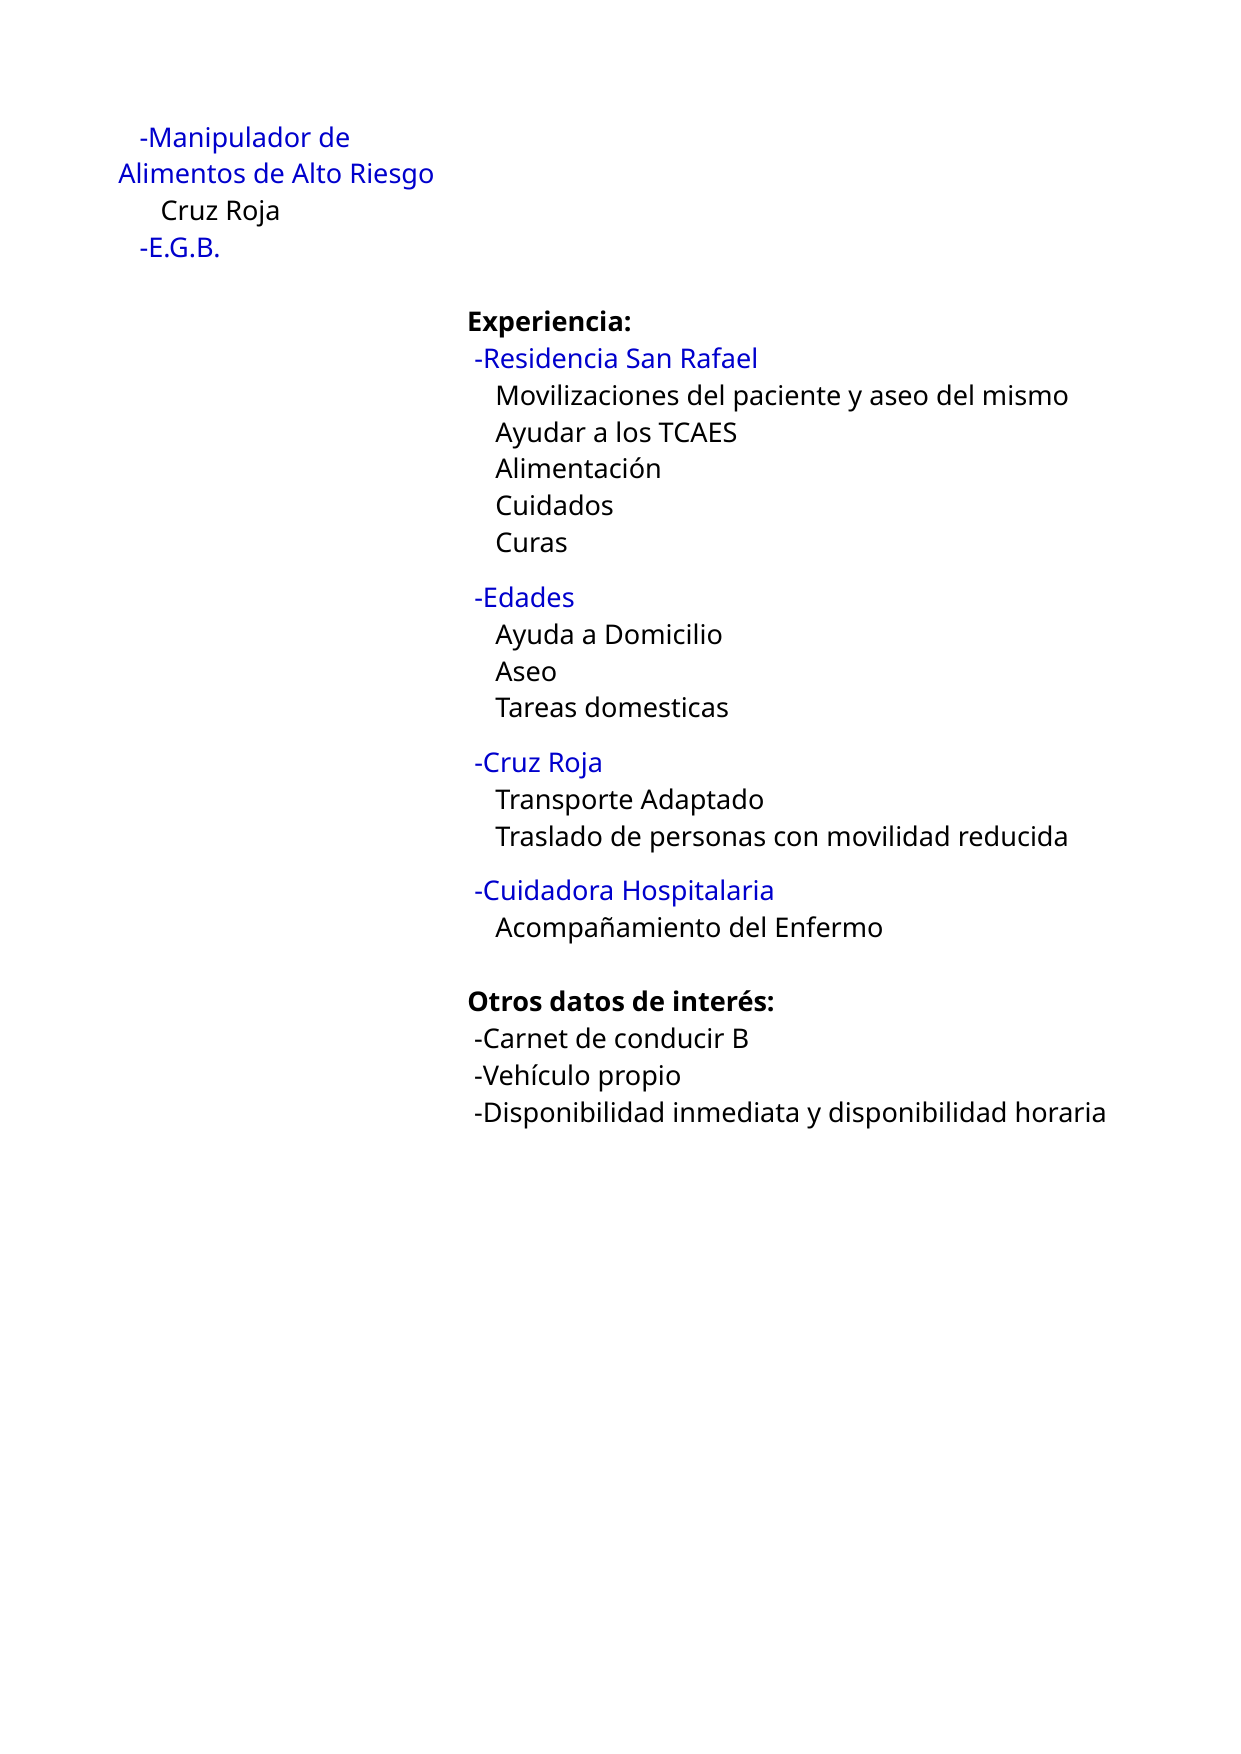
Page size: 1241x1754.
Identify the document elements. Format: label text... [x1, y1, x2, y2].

text -Residencia San Rafael [453, 339, 1122, 376]
text Alimentación [453, 450, 1122, 487]
text Movilizaciones del paciente y aseo del mismo [453, 376, 1122, 413]
text -Edades [453, 578, 1122, 615]
text -E.G.B. [118, 229, 453, 266]
text -Vehículo propio [453, 1056, 1122, 1093]
text Curas [453, 524, 1122, 561]
text Cruz Roja [118, 192, 453, 229]
text Tareas domesticas [453, 689, 1122, 726]
text Aseo [453, 652, 1122, 689]
text Transporte Adaptado [453, 780, 1122, 817]
text -Disponibilidad inmediata y disponibilidad horaria [453, 1093, 1122, 1130]
text Cuidados [453, 487, 1122, 524]
text Experiencia: [453, 302, 1122, 339]
text Acompañamiento del Enfermo [453, 909, 1122, 946]
text -Manipulador de Alimentos de Alto Riesgo [118, 118, 453, 192]
text -Cuidadora Hospitalaria [453, 872, 1122, 909]
text Otros datos de interés: [453, 982, 1122, 1019]
text Ayudar a los TCAES [453, 413, 1122, 450]
text -Cruz Roja [453, 743, 1122, 780]
text -Carnet de conducir B [453, 1019, 1122, 1056]
text Traslado de personas con movilidad reducida [453, 817, 1122, 854]
text Ayuda a Domicilio [453, 615, 1122, 652]
